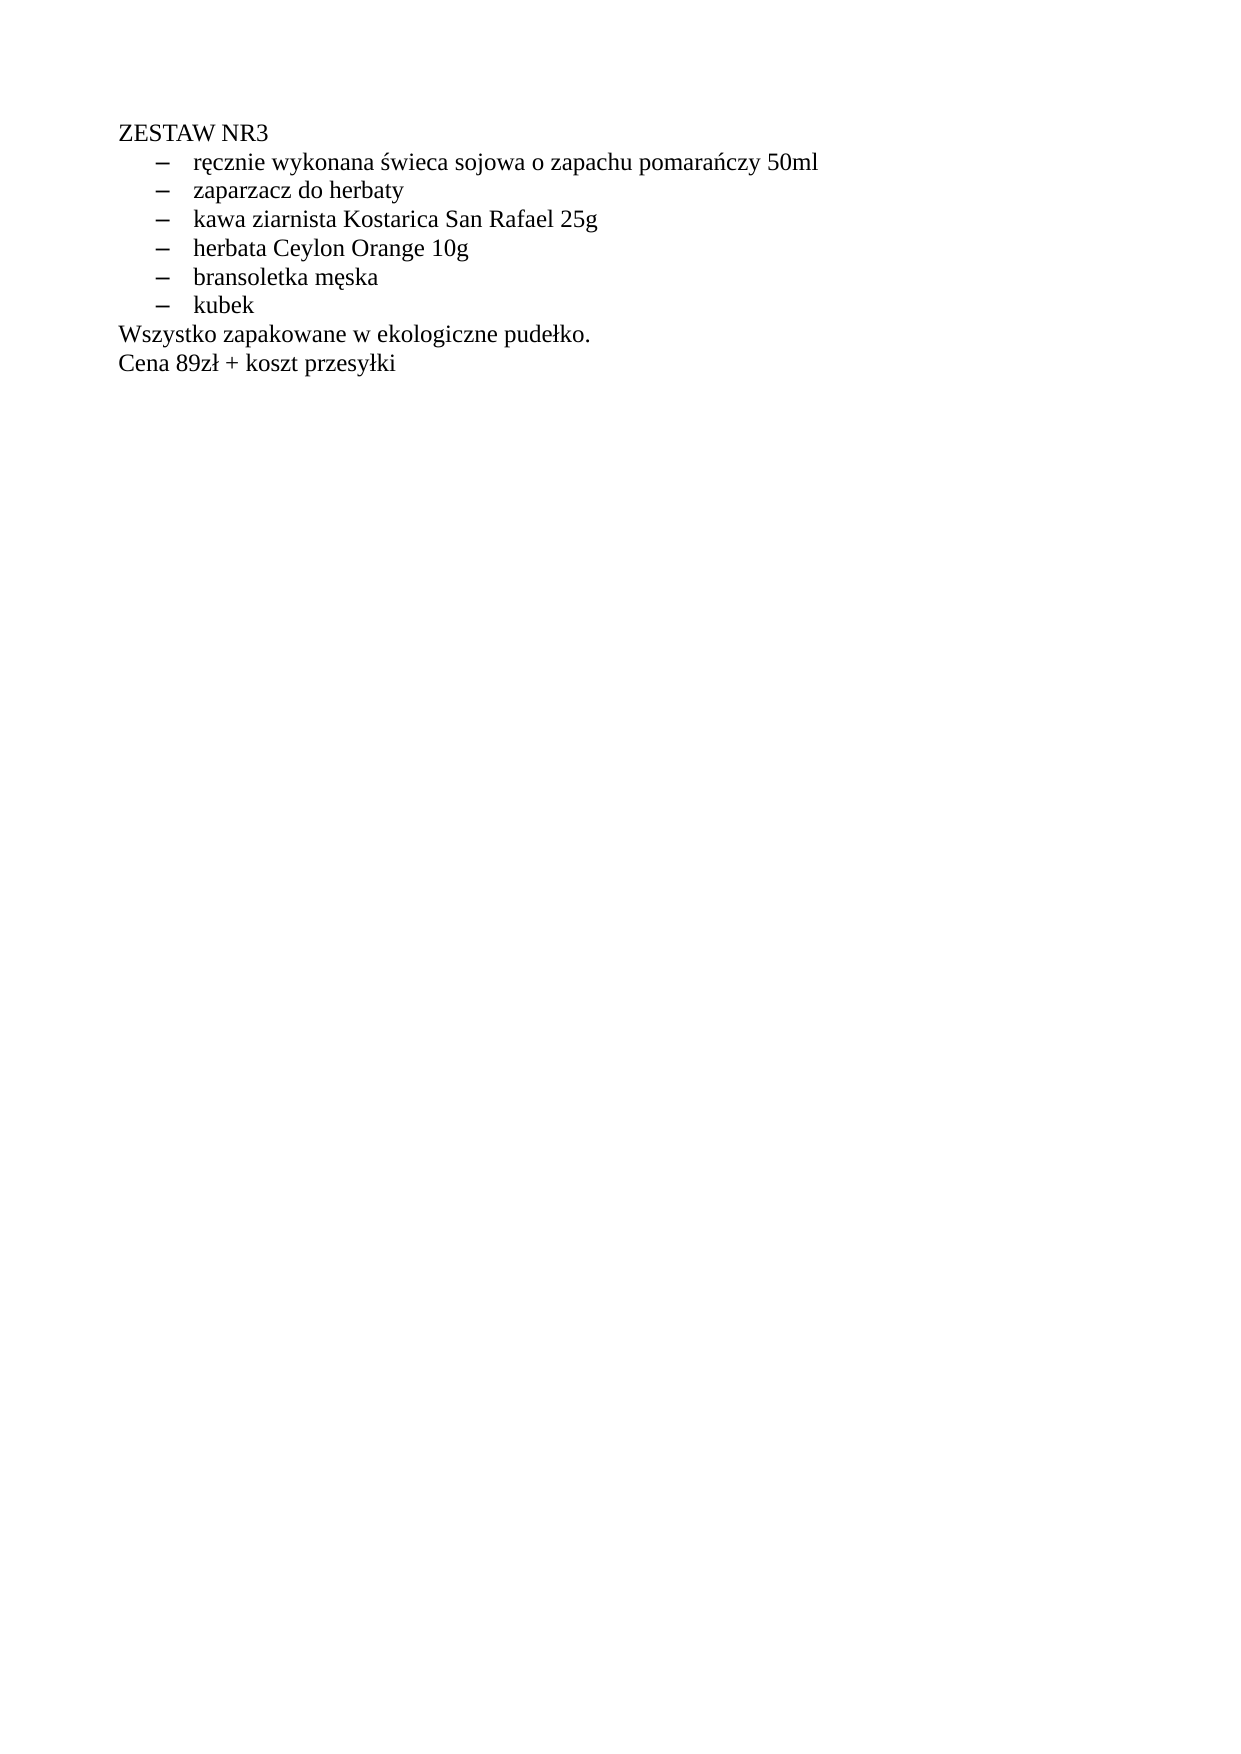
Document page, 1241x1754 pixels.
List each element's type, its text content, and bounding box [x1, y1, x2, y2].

list kawa ziarnista Kostarica San Rafael 25g [156, 204, 1122, 233]
list kubek [156, 291, 1122, 319]
text ZESTAW NR3 [118, 118, 1122, 147]
list ręcznie wykonana świeca sojowa o zapachu pomarańczy 50ml [156, 147, 1122, 176]
text Wszystko zapakowane w ekologiczne pudełko. [118, 319, 1122, 348]
list zaparzacz do herbaty [156, 176, 1122, 204]
list bransoletka męska [156, 262, 1122, 291]
list herbata Ceylon Orange 10g [156, 233, 1122, 262]
text Cena 89zł + koszt przesyłki [118, 348, 1122, 377]
